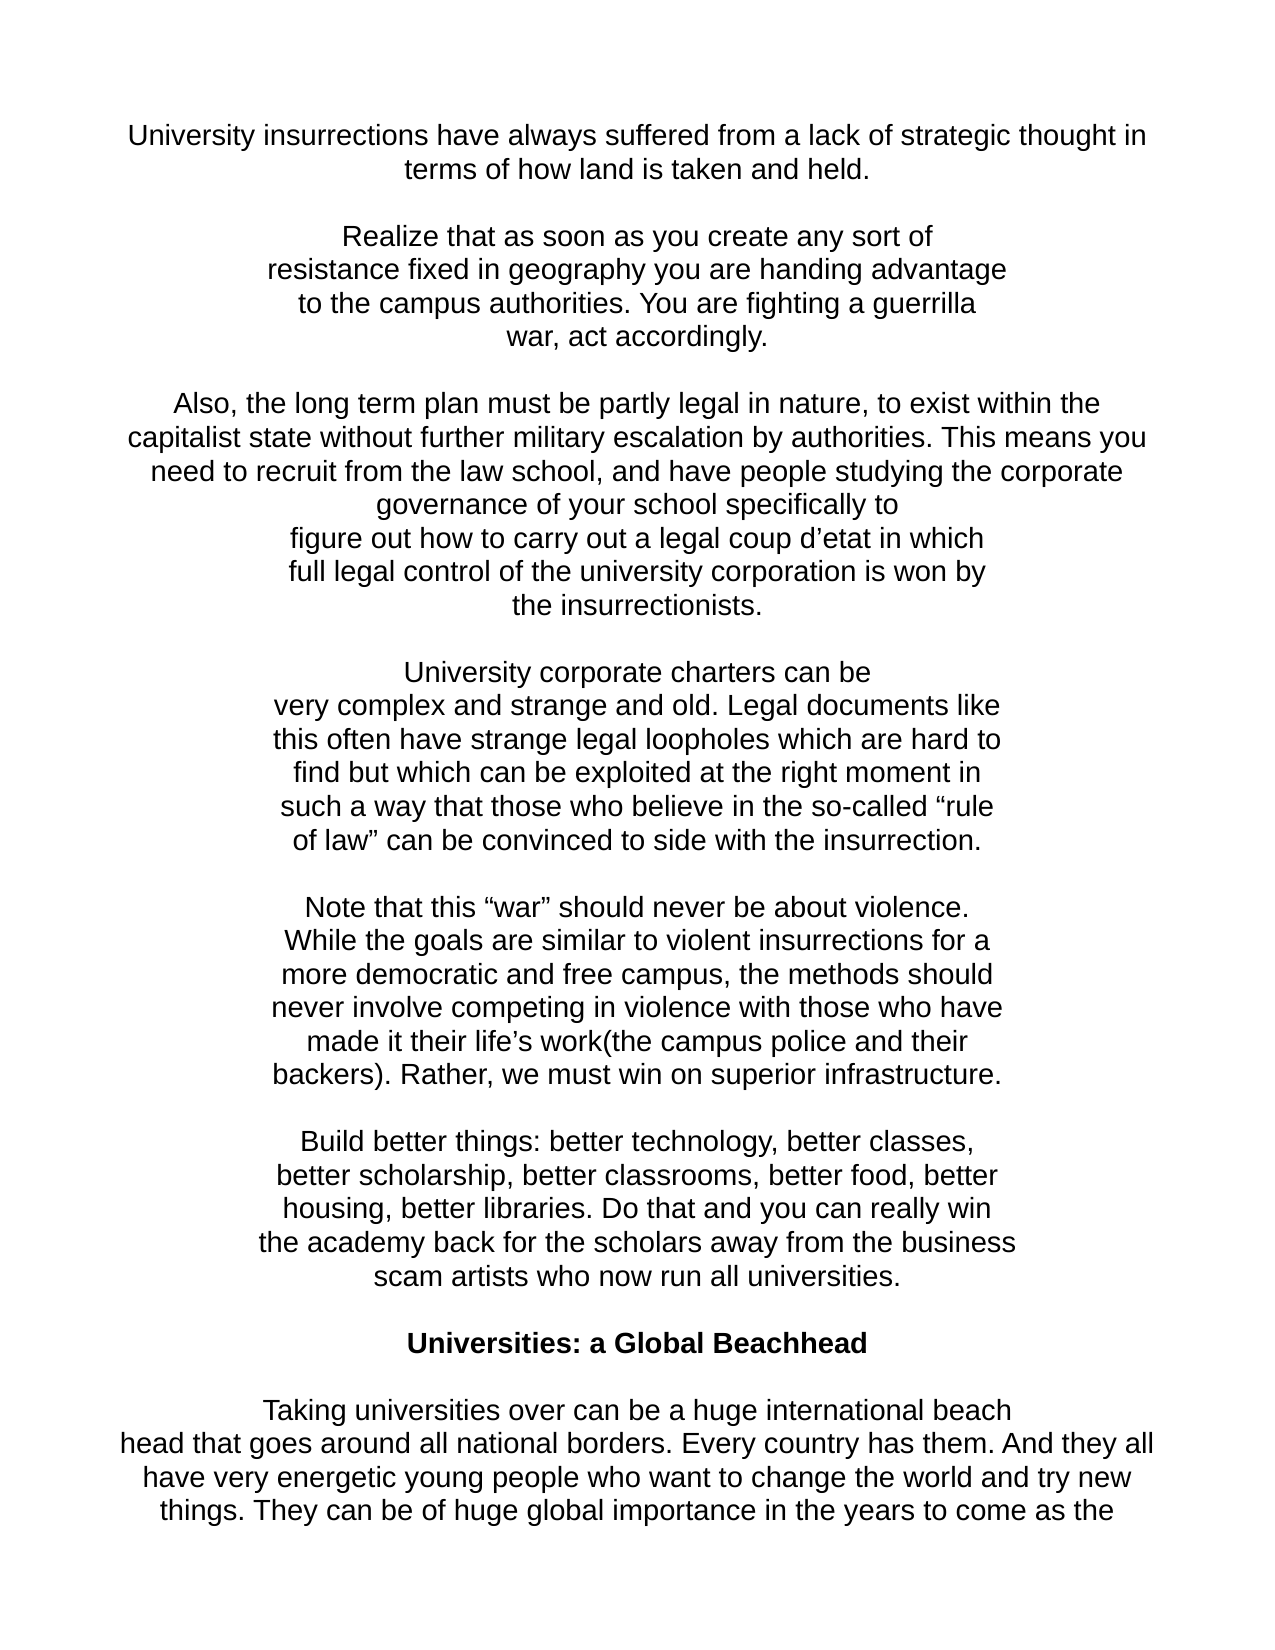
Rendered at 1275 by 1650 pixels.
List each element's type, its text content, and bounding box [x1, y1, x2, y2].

text resistance fixed in geography you are handing advantage [118, 252, 1157, 286]
text Universities: a Global Beachhead [118, 1326, 1157, 1359]
text full legal control of the university corporation is won by [118, 554, 1157, 588]
text this often have strange legal loopholes which are hard to [118, 722, 1157, 755]
text such a way that those who believe in the so-called “rule [118, 789, 1157, 822]
text figure out how to carry out a legal coup d’etat in which [118, 521, 1157, 554]
text Taking universities over can be a huge international beach [118, 1393, 1157, 1426]
text head that goes around all national borders. Every country has them. And they all have very energetic young people who want to change the world and try new things. They can be of huge global importance in the years to come as the [118, 1426, 1157, 1527]
text more democratic and free campus, the methods should [118, 957, 1157, 990]
text better scholarship, better classrooms, better food, better [118, 1158, 1157, 1191]
text While the goals are similar to violent insurrections for a [118, 923, 1157, 957]
text the insurrectionists. [118, 588, 1157, 621]
text find but which can be exploited at the right moment in [118, 755, 1157, 789]
text made it their life’s work(the campus police and their [118, 1024, 1157, 1057]
text of law” can be convinced to side with the insurrection. [118, 822, 1157, 856]
text Build better things: better technology, better classes, [118, 1124, 1157, 1158]
text Note that this “war” should never be about violence. [118, 889, 1157, 923]
text the academy back for the scholars away from the business [118, 1225, 1157, 1258]
text to the campus authorities. You are fighting a guerrilla [118, 286, 1157, 319]
text war, act accordingly. [118, 319, 1157, 353]
text scam artists who now run all universities. [118, 1258, 1157, 1292]
text backers). Rather, we must win on superior infrastructure. [118, 1057, 1157, 1091]
text Realize that as soon as you create any sort of [118, 219, 1157, 252]
text never involve competing in violence with those who have [118, 990, 1157, 1024]
text University corporate charters can be [118, 655, 1157, 688]
text very complex and strange and old. Legal documents like [118, 688, 1157, 722]
text housing, better libraries. Do that and you can really win [118, 1191, 1157, 1225]
text Also, the long term plan must be partly legal in nature, to exist within the capitalist state without further military escalation by authorities. This means you need to recruit from the law school, and have people studying the corporate governance of your school specifically to [118, 386, 1157, 521]
text University insurrections have always suffered from a lack of strategic thought in terms of how land is taken and held. [118, 118, 1157, 185]
